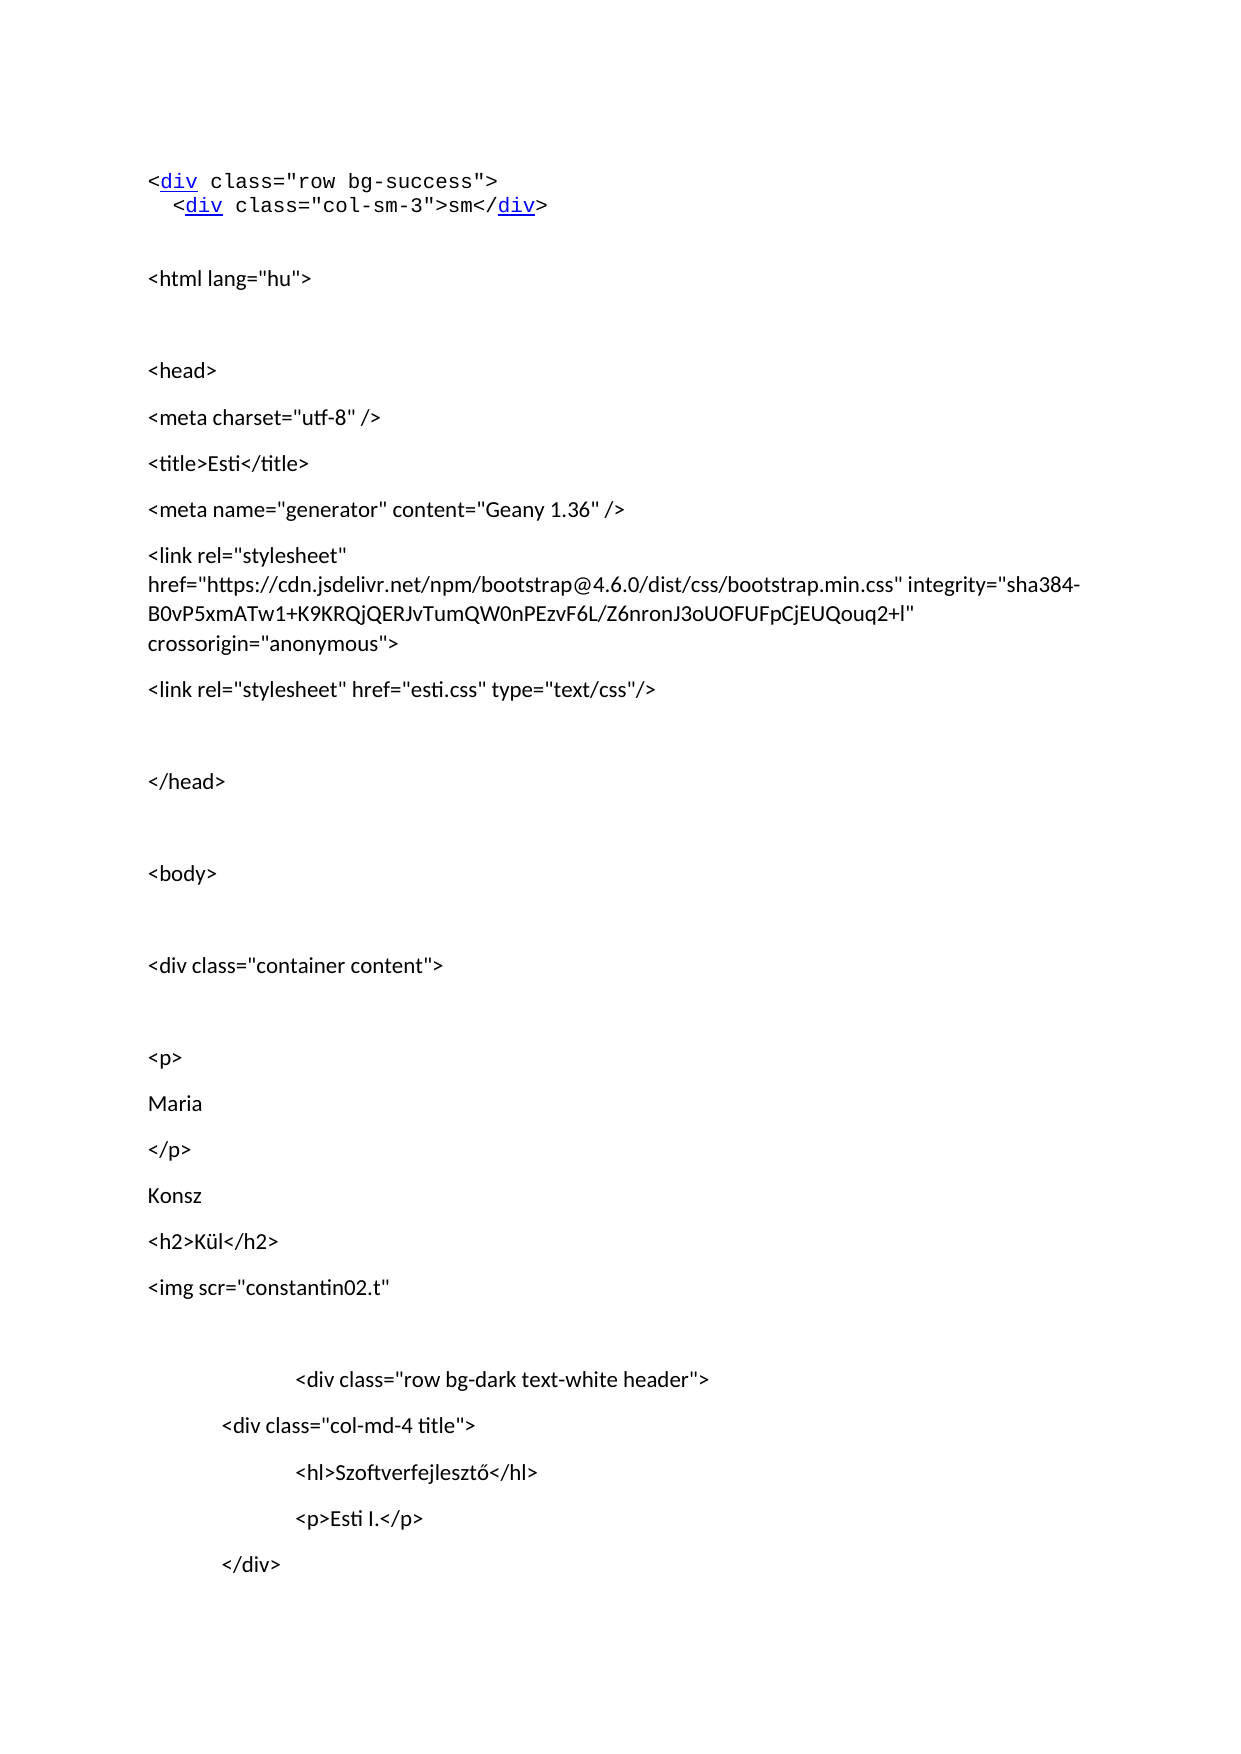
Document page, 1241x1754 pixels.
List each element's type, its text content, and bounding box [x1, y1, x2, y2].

text <link rel="stylesheet" href="https://cdn.jsdelivr.net/npm/bootstrap@4.6.0/dist/css/bootstrap.min.css" integrity="sha384-B0vP5xmATw1+K9KRQjQERJvTumQW0nPEzvF6L/Z6nronJ3oUOFUFpCjEUQouq2+l" crossorigin="anonymous"> [148, 541, 1093, 657]
text <div class="col-sm-3">sm</div> [148, 195, 1093, 218]
text <hl>Szoftverfejlesztő</hl> [148, 1458, 1093, 1486]
text Maria [148, 1089, 1093, 1117]
text <html lang="hu"> [148, 264, 1093, 293]
text <div class="row bg-success"> [148, 171, 1093, 195]
text Konsz [148, 1181, 1093, 1209]
text <div class="container content"> [148, 951, 1093, 979]
text <h2>Kül</h2> [148, 1227, 1093, 1256]
text <div class="row bg-dark text-white header"> [148, 1366, 1093, 1394]
text <p> [148, 1043, 1093, 1071]
text </head> [148, 767, 1093, 795]
text </div> [148, 1550, 1093, 1578]
text <head> [148, 357, 1093, 385]
text </p> [148, 1135, 1093, 1163]
text <meta charset="utf-8" /> [148, 403, 1093, 431]
text <p>Esti I.</p> [148, 1504, 1093, 1532]
text <link rel="stylesheet" href="esti.css" type="text/css"/> [148, 675, 1093, 703]
text <img scr="constantin02.t" [148, 1273, 1093, 1302]
text <meta name="generator" content="Geany 1.36" /> [148, 495, 1093, 523]
text <body> [148, 859, 1093, 887]
text <div class="col-md-4 title"> [148, 1412, 1093, 1440]
text <title>Esti</title> [148, 449, 1093, 477]
